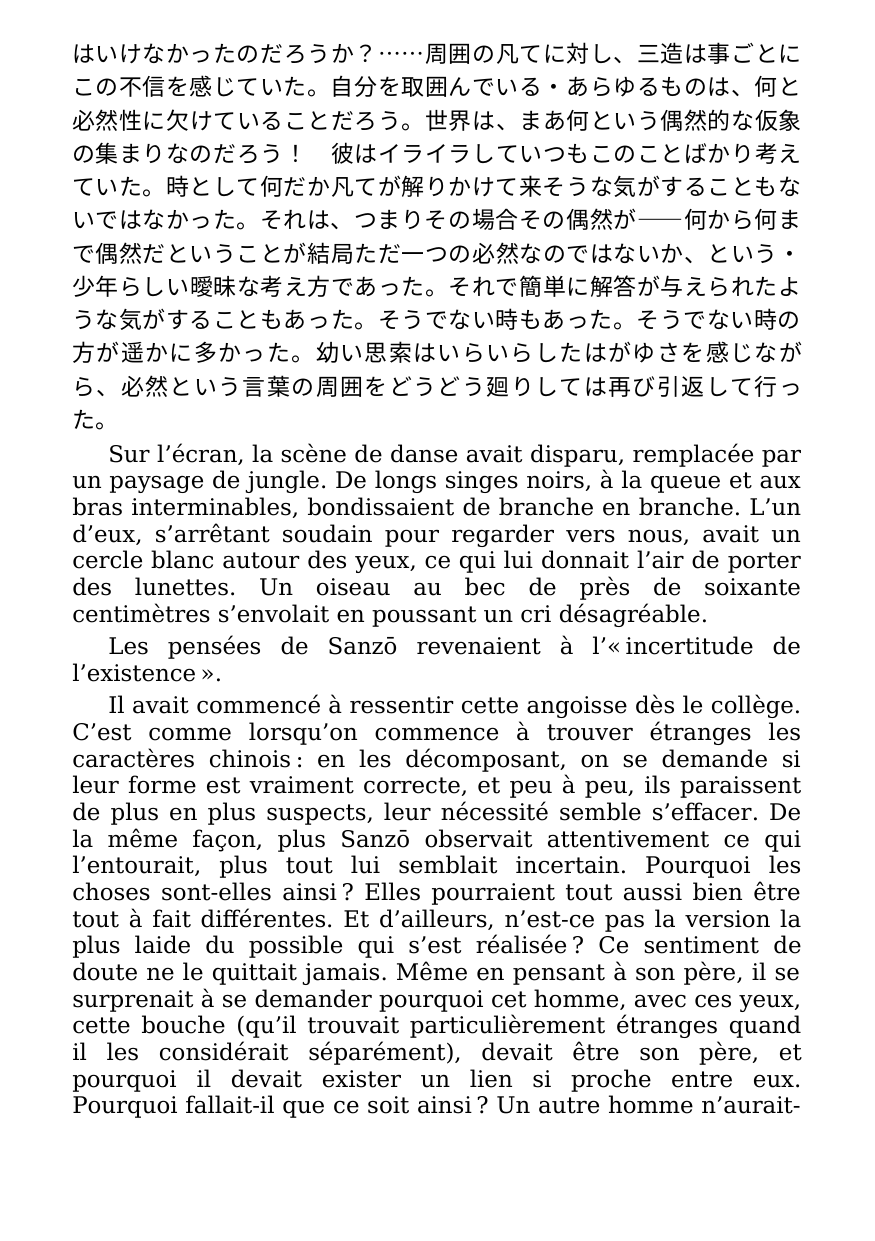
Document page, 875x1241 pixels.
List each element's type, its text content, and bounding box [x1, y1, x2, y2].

text Sur l’écran, la scène de danse avait disparu, remplacée par un paysage de jungle. De longs singes noirs, à la queue et aux bras interminables, bondissaient de branche en branche. L’un d’eux, s’arrêtant soudain pour regarder vers nous, avait un cercle blanc autour des yeux, ce qui lui donnait l’air de porter des lunettes. Un oiseau au bec de près de soixante centimètres s’envolait en poussant un cri désagréable. [72, 441, 802, 627]
text Il avait commencé à ressentir cette angoisse dès le collège. C’est comme lorsqu’on commence à trouver étranges les caractères chinois : en les décomposant, on se demande si leur forme est vraiment correcte, et peu à peu, ils paraissent de plus en plus suspects, leur nécessité semble s’effacer. De la même façon, plus Sanzō observait attentivement ce qui l’entourait, plus tout lui semblait incertain. Pourquoi les choses sont-elles ainsi ? Elles pourraient tout aussi bien être tout à fait différentes. Et d’ailleurs, n’est-ce pas la version la plus laide du possible qui s’est réalisée ? Ce sentiment de doute ne le quittait jamais. Même en pensant à son père, il se surprenait à se demander pourquoi cet homme, avec ces yeux, cette bouche (qu’il trouvait particulièrement étranges quand il les considérait séparément), devait être son père, et pourquoi il devait exister un lien si proche entre eux. Pourquoi fallait-il que ce soit ainsi ? Un autre homme n’aurait- [72, 693, 802, 1119]
text Les pensées de Sanzō revenaient à l’« incertitude de l’existence ». [72, 633, 802, 687]
text はいけなかったのだろうか？……周囲の凡てに対し、三造は事ごとにこの不信を感じていた。自分を取囲んでいる・あらゆるものは、何と必然性に欠けていることだろう。世界は、まあ何という偶然的な仮象の集まりなのだろう！ 彼はイライラしていつもこのことばかり考えていた。時として何だか凡てが解りかけて来そうな気がすることもないではなかった。それは、つまりその場合その偶然が――何から何まで偶然だということが結局ただ一つの必然なのではないか、という・少年らしい曖昧な考え方であった。それで簡単に解答が与えられたような気がすることもあった。そうでない時もあった。そうでない時の方が遥かに多かった。幼い思索はいらいらしたはがゆさを感じながら、必然という言葉の周囲をどうどう廻りしては再び引返して行った。 [72, 36, 802, 435]
